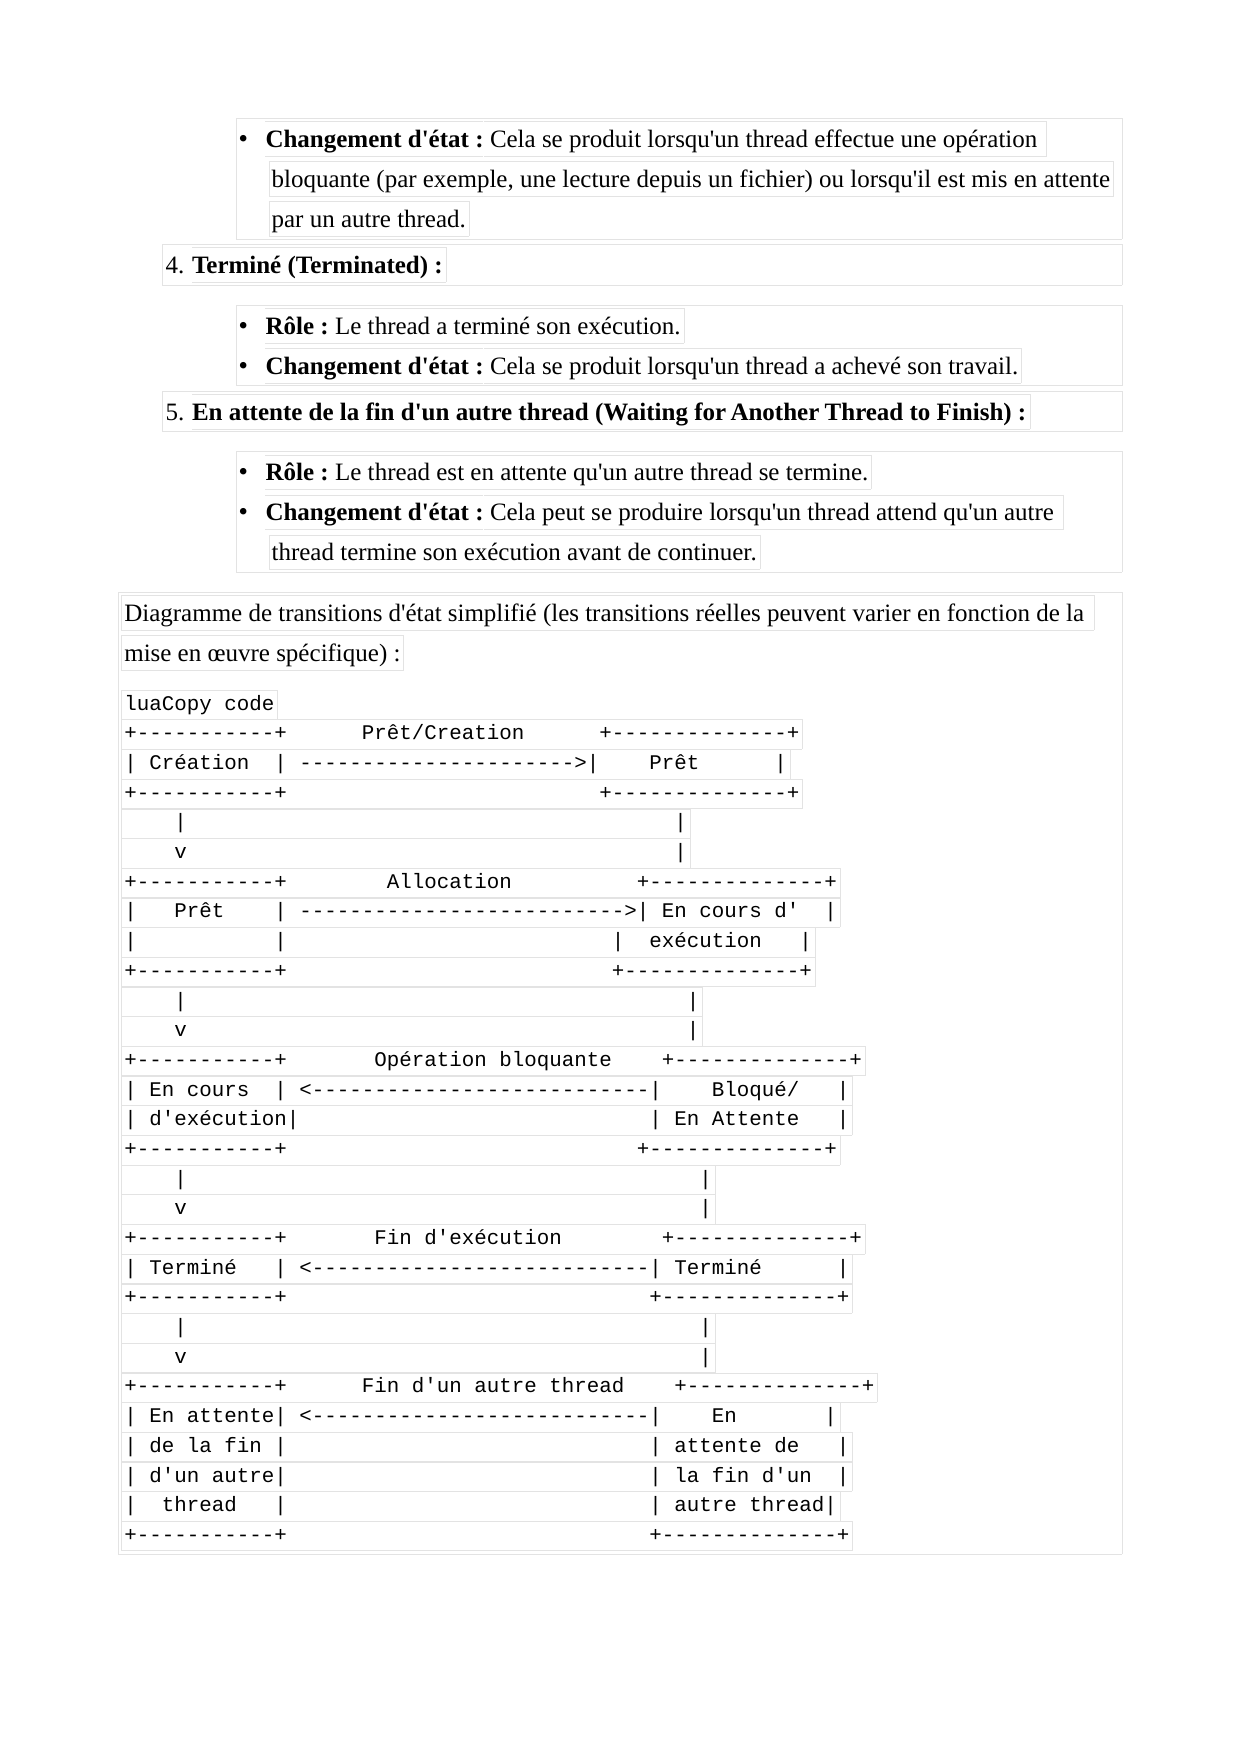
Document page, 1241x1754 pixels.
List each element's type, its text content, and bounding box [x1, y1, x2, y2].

text +-----------+ Fin d'exécution +--------------+ [122, 1225, 865, 1251]
text [716, 1310, 1122, 1340]
text [691, 835, 1122, 865]
text [703, 983, 1122, 1013]
text v | [122, 839, 690, 865]
text +-----------+ +--------------+ [122, 1136, 840, 1162]
text | d'exécution| | En Attente | [122, 1106, 852, 1132]
text [841, 894, 1122, 924]
text v | [122, 1344, 715, 1369]
text +-----------+ +--------------+ [122, 958, 815, 983]
text +-----------+ Opération bloquante +--------------+ [122, 1047, 865, 1073]
text | de la fin | | attente de | [841, 1429, 1122, 1458]
text +-----------+ Fin d'un autre thread +--------------+ [122, 1374, 877, 1399]
list Changement d'état : Cela se produit lorsqu'un thread a achevé son travail. [237, 345, 1122, 385]
text [841, 1488, 1122, 1518]
text +-----------+ +--------------+ [119, 1518, 1122, 1554]
text luaCopy code [119, 687, 1122, 716]
text [791, 746, 1122, 776]
text [841, 1399, 1122, 1429]
text | | [122, 1314, 715, 1340]
text [841, 1132, 1122, 1162]
text [691, 805, 1122, 835]
text +-----------+ Prêt/Creation +--------------+ [122, 720, 802, 746]
text [703, 1013, 1122, 1043]
text +-----------+ Opération bloquante +--------------+ [703, 1043, 1122, 1073]
text | Terminé | <---------------------------| Terminé | [122, 1251, 1122, 1280]
text [816, 954, 1122, 983]
text Diagramme de transitions d'état simplifié (les transitions réelles peuvent varier en fonction de la mise en œuvre spécifique) : [119, 593, 1122, 670]
text [716, 1340, 1122, 1369]
text +-----------+ Allocation +--------------+ [691, 865, 1122, 894]
list Changement d'état : Cela peut se produire lorsqu'un thread attend qu'un autre thread termine son exécution avant de continuer. [237, 491, 1122, 572]
text v | [122, 1195, 715, 1221]
text [853, 1458, 1122, 1488]
text +-----------+ Allocation +--------------+ [122, 869, 840, 894]
text | de la fin | | attente de | [122, 1433, 852, 1458]
list Changement d'état : Cela se produit lorsqu'un thread effectue une opération bloquante (par exemple, une lecture depuis un fichier) ou lorsqu'il est mis en attente par un autre thread. [237, 119, 1122, 239]
text +-----------+ Fin d'un autre thread +--------------+ [716, 1369, 1122, 1399]
text | En cours | <---------------------------| Bloqué/ | [122, 1077, 852, 1102]
text +-----------+ +--------------+ [791, 776, 1122, 805]
text | thread | | autre thread| [122, 1492, 840, 1518]
text +-----------+ +--------------+ [122, 1285, 852, 1310]
text | | [122, 988, 702, 1013]
text | d'un autre| | la fin d'un | [122, 1463, 852, 1488]
list Rôle : Le thread a terminé son exécution. [237, 306, 1122, 343]
list Rôle : Le thread est en attente qu'un autre thread se termine. [237, 452, 1122, 489]
text | En attente| <---------------------------| En | [122, 1403, 840, 1429]
list En attente de la fin d'un autre thread (Waiting for Another Thread to Finish) : [163, 392, 1122, 431]
text | Prêt | -------------------------->| En cours d' | [122, 899, 840, 924]
text | | | exécution | [122, 924, 1122, 954]
text [716, 1191, 1122, 1221]
text [853, 1280, 1122, 1310]
text | | [122, 1162, 1122, 1191]
text v | [122, 1017, 702, 1043]
list Terminé (Terminated) : [163, 245, 1122, 285]
text [853, 1102, 1122, 1132]
text +-----------+ +--------------+ [122, 780, 802, 805]
text [853, 1073, 1122, 1102]
text | | [122, 810, 690, 835]
text +-----------+ Prêt/Creation +--------------+ [278, 716, 1122, 746]
text | Création | ---------------------->| Prêt | [122, 750, 790, 776]
text +-----------+ Fin d'exécution +--------------+ [716, 1221, 1122, 1251]
